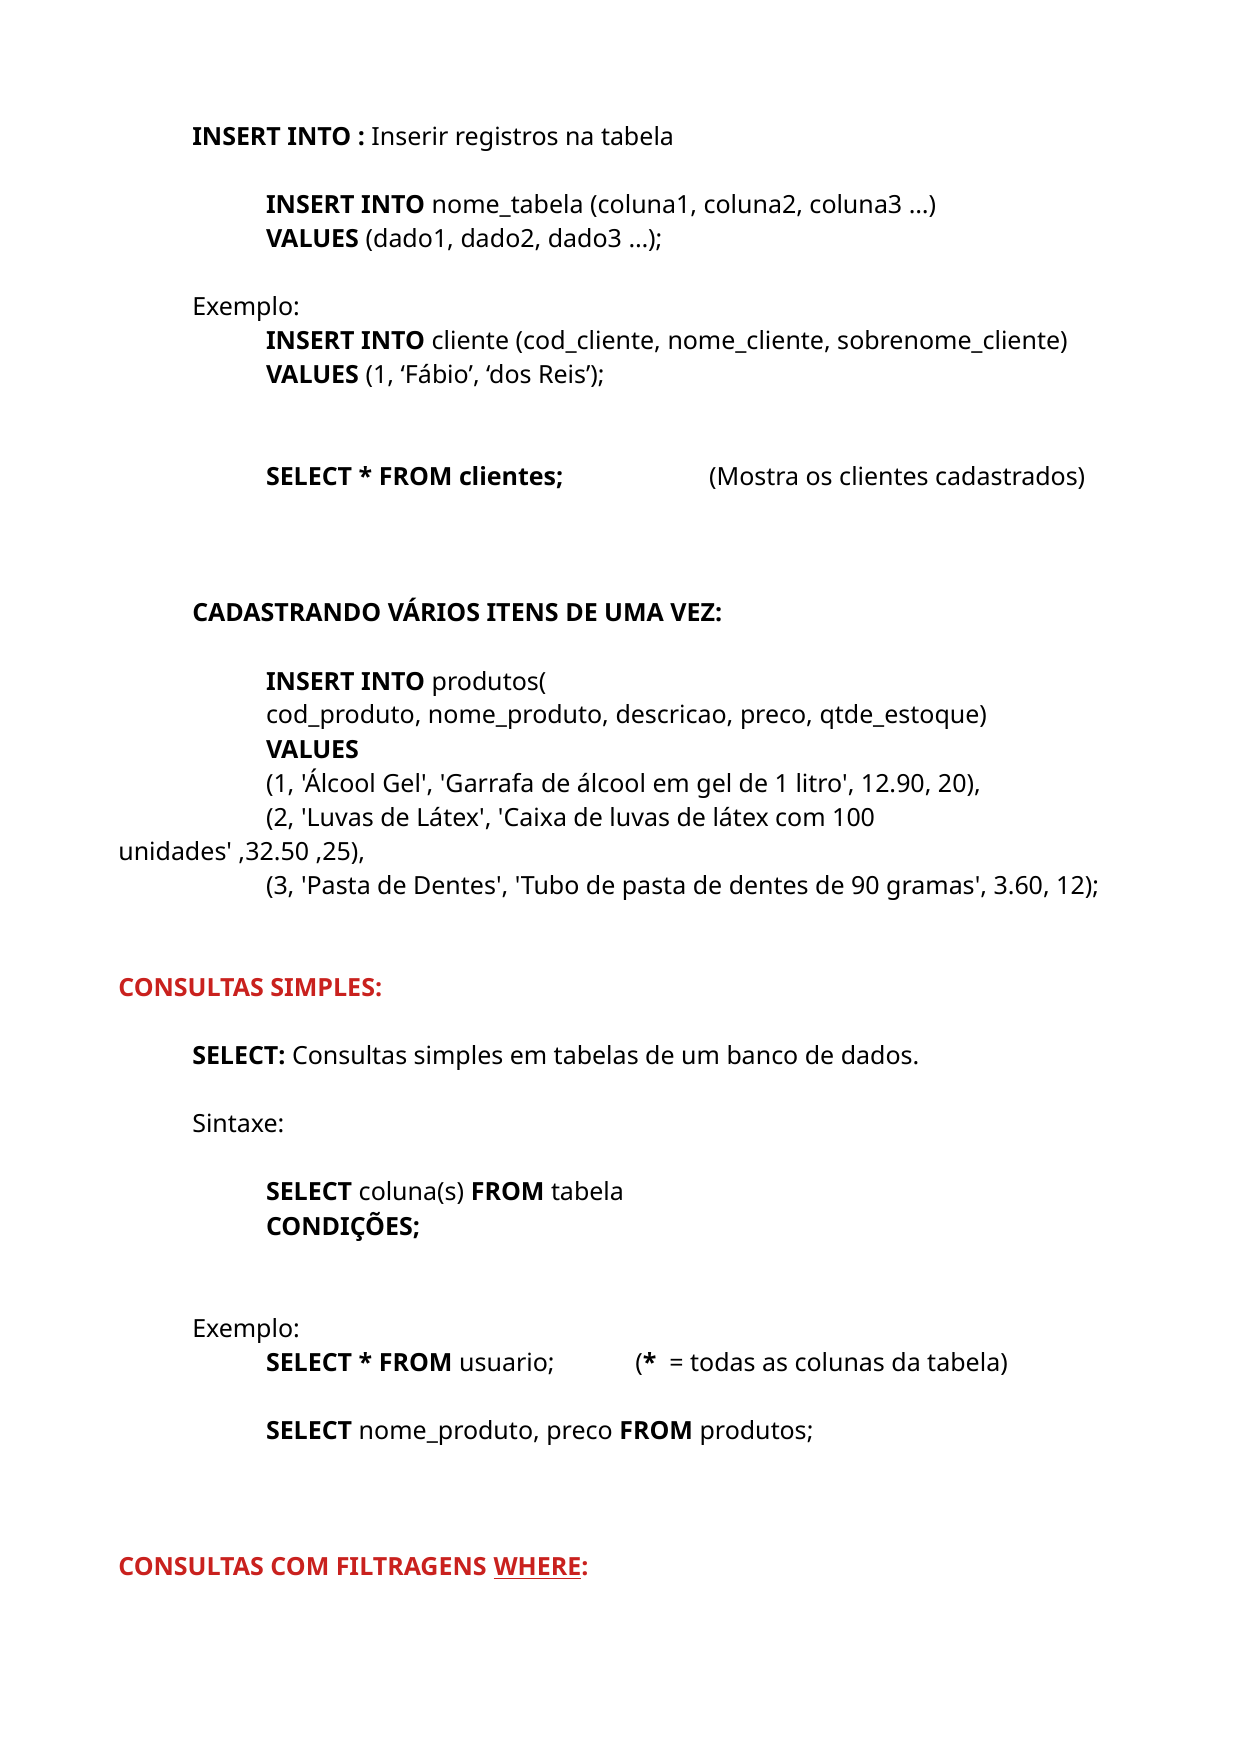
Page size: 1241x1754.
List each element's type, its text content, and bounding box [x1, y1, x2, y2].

text cod_produto, nome_produto, descricao, preco, qtde_estoque) [118, 697, 1122, 731]
text (3, 'Pasta de Dentes', 'Tubo de pasta de dentes de 90 gramas', 3.60, 12); [118, 867, 1122, 902]
text CADASTRANDO VÁRIOS ITENS DE UMA VEZ: [118, 595, 1122, 629]
text (1, 'Álcool Gel', 'Garrafa de álcool em gel de 1 litro', 12.90, 20), [118, 765, 1122, 799]
text CONSULTAS COM FILTRAGENS WHERE: [118, 1549, 1122, 1583]
text SELECT * FROM usuario; (* = todas as colunas da tabela) [118, 1344, 1122, 1378]
text CONSULTAS SIMPLES: [118, 970, 1122, 1004]
text SELECT * FROM clientes; (Mostra os clientes cadastrados) [118, 459, 1122, 493]
text Exemplo: [118, 288, 1122, 322]
text SELECT: Consultas simples em tabelas de um banco de dados. [118, 1038, 1122, 1072]
text SELECT nome_produto, preco FROM produtos; [118, 1412, 1122, 1447]
text VALUES (1, ‘Fábio’, ‘dos Reis’); [118, 357, 1122, 391]
text INSERT INTO : Inserir registros na tabela [118, 118, 1122, 152]
text INSERT INTO cliente (cod_cliente, nome_cliente, sobrenome_cliente) [118, 322, 1122, 357]
text CONDIÇÕES; [118, 1208, 1122, 1242]
text VALUES (dado1, dado2, dado3 …); [118, 220, 1122, 254]
text INSERT INTO produtos( [118, 663, 1122, 697]
text (2, 'Luvas de Látex', 'Caixa de luvas de látex com 100 unidades' ,32.50 ,25), [118, 799, 1122, 867]
text Exemplo: [118, 1310, 1122, 1344]
text VALUES [118, 731, 1122, 765]
text Sintaxe: [118, 1106, 1122, 1140]
text INSERT INTO nome_tabela (coluna1, coluna2, coluna3 …) [118, 186, 1122, 220]
text SELECT coluna(s) FROM tabela [118, 1174, 1122, 1208]
